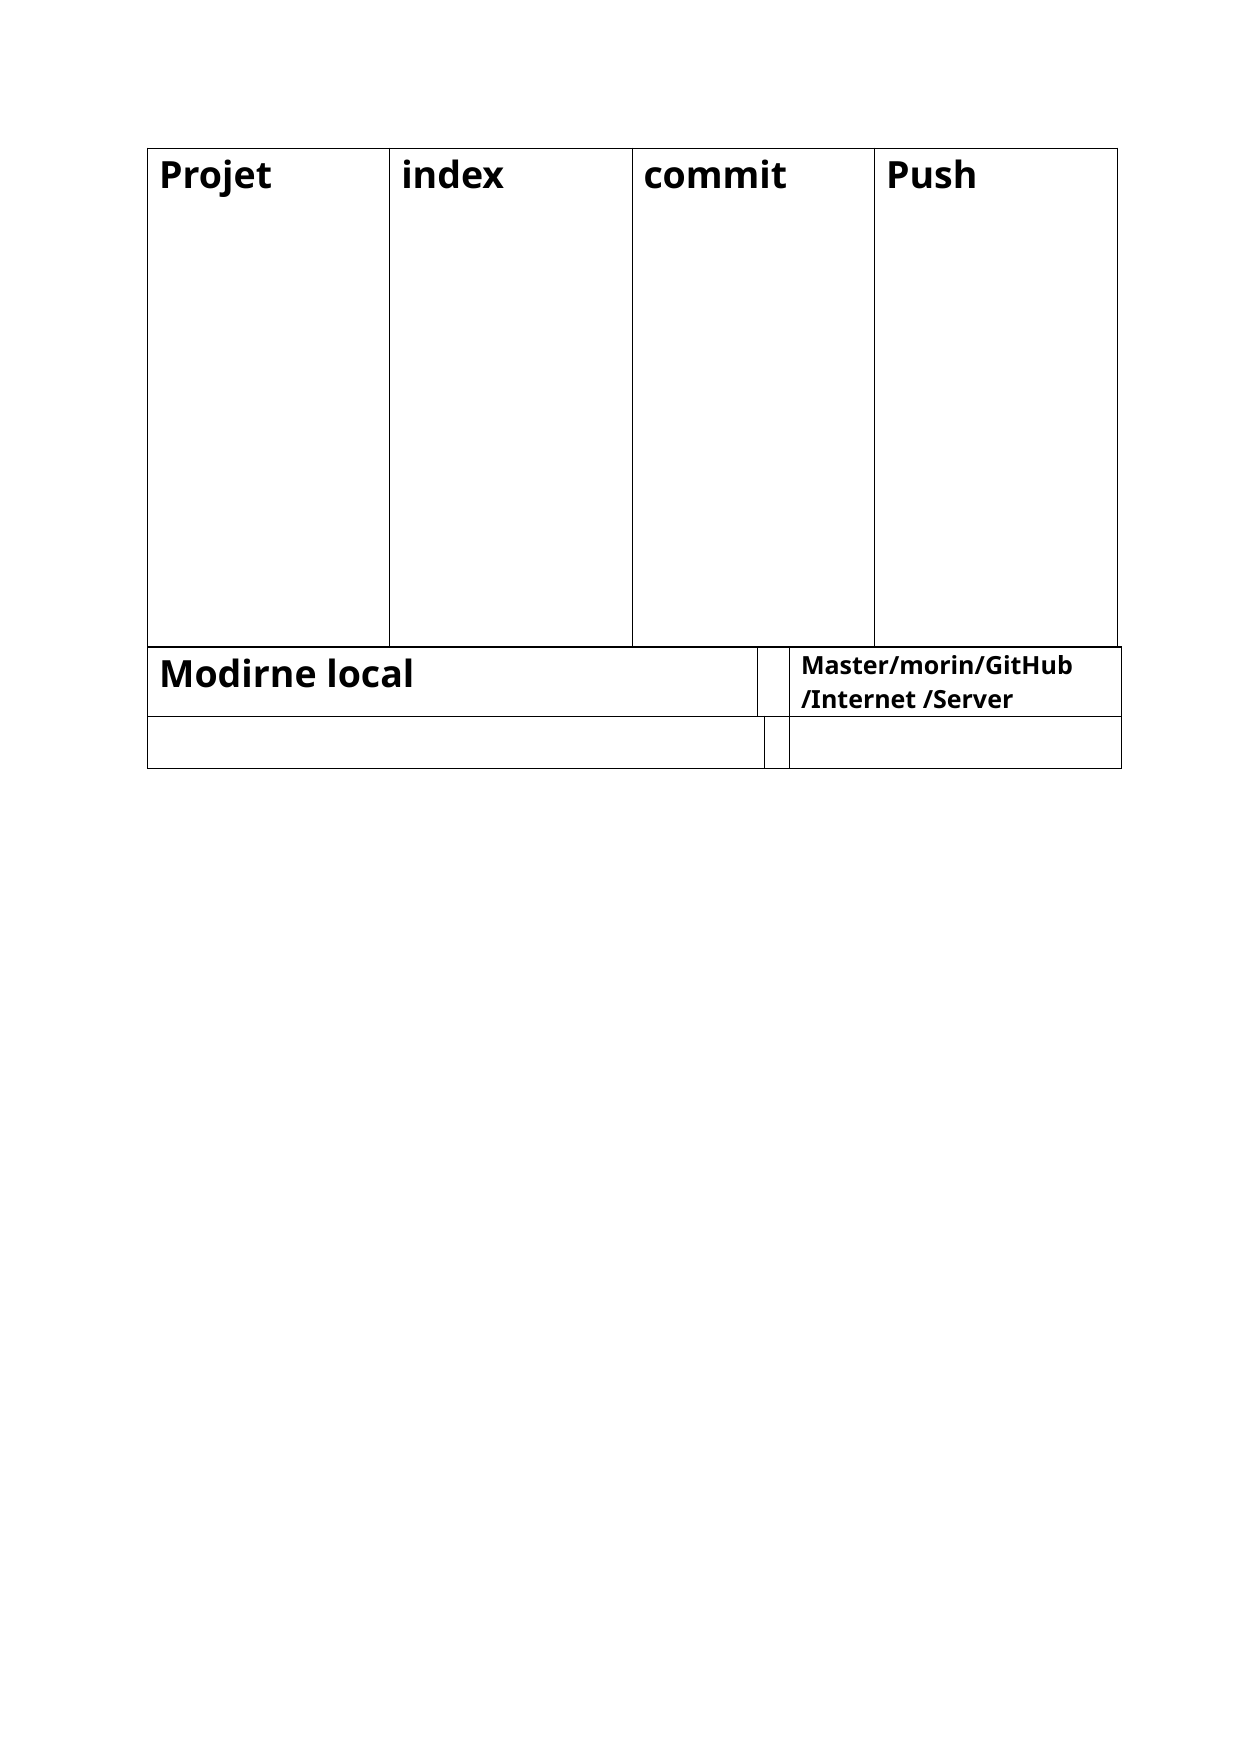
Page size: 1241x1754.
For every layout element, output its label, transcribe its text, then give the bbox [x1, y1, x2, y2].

table_cell [148, 717, 764, 768]
table_cell [758, 648, 789, 716]
table_header index [390, 149, 632, 646]
table_cell Master/morin/GitHub /Internet /Server [790, 648, 1121, 716]
table_header [1118, 148, 1122, 646]
table_header Projet [148, 149, 389, 646]
table_cell [790, 717, 1121, 768]
table_header commit [633, 149, 874, 646]
table_cell [765, 717, 789, 768]
table_cell Modirne local [148, 648, 757, 716]
table_header Push [875, 149, 1117, 646]
